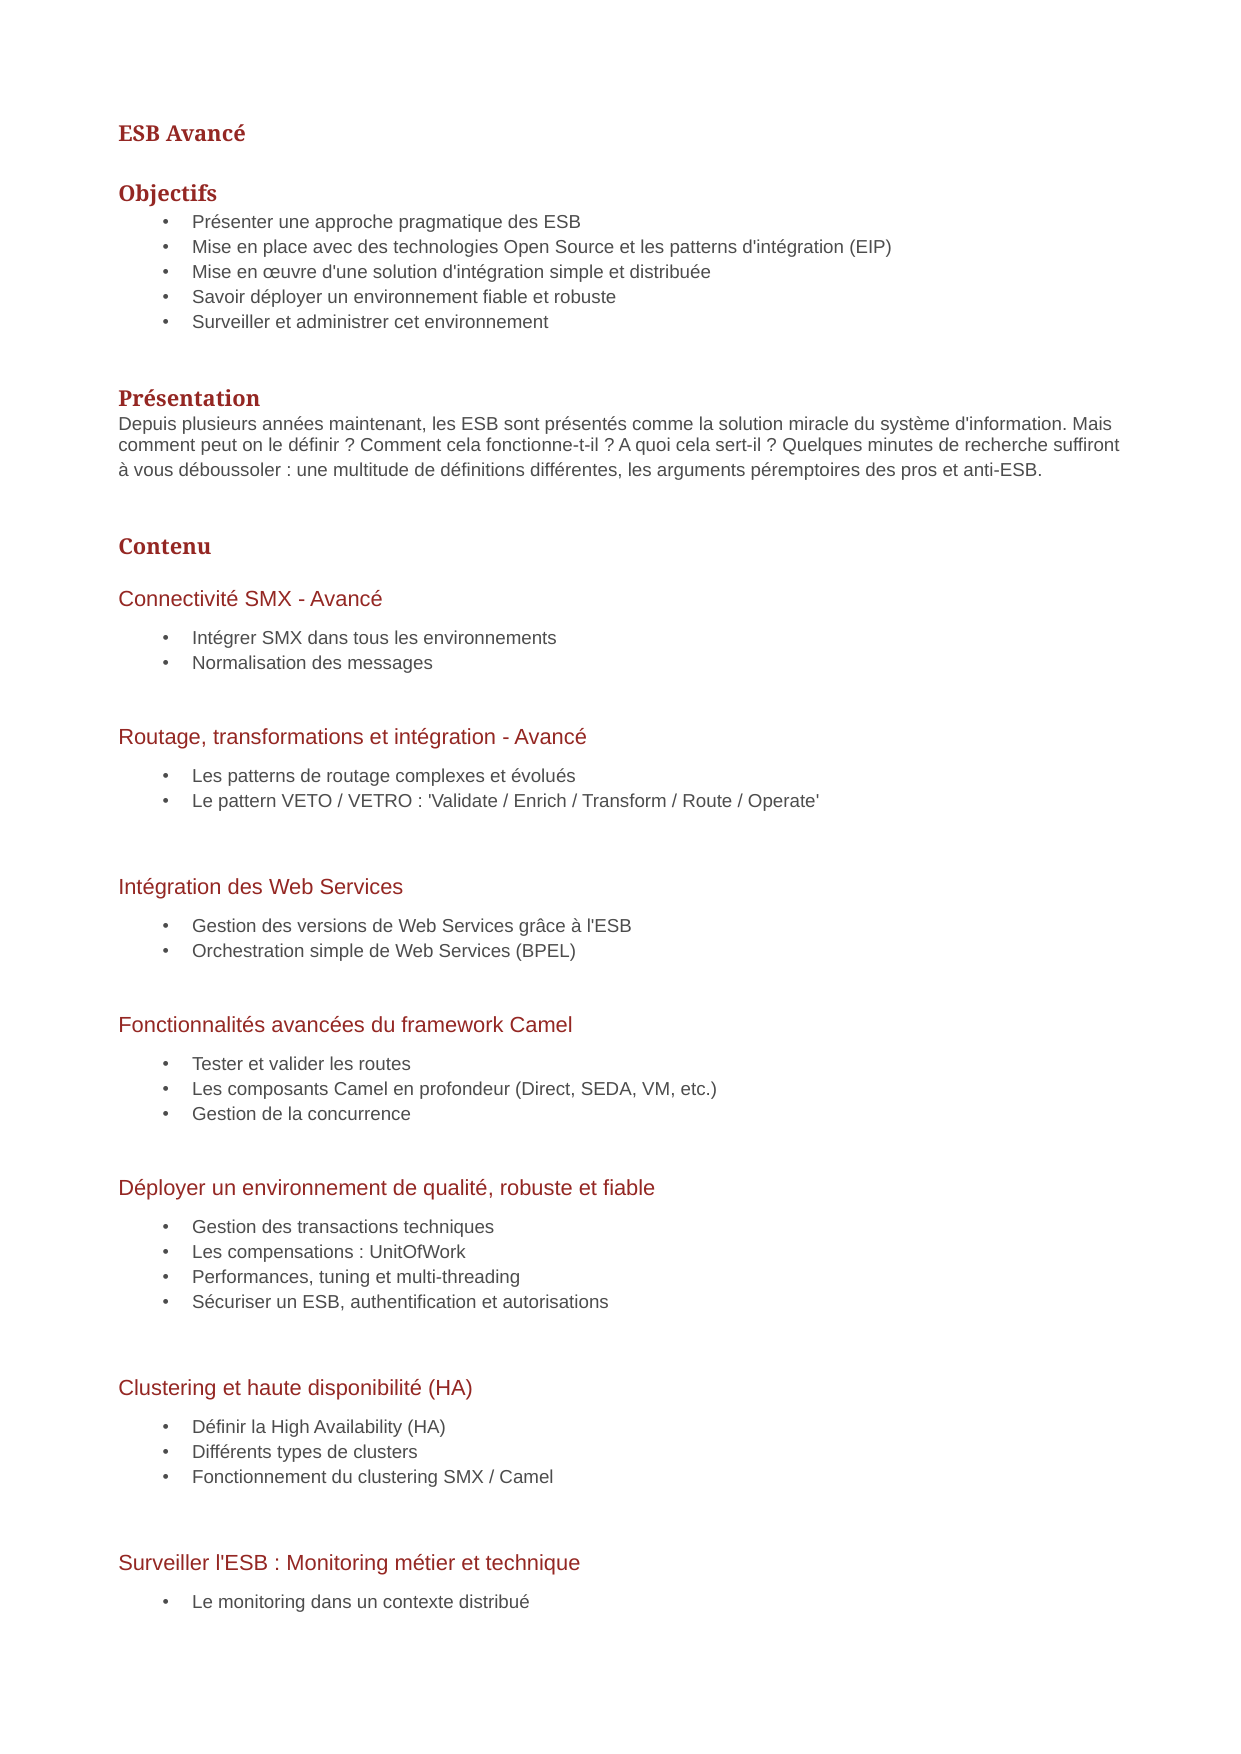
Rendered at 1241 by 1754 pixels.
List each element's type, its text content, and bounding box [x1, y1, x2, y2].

subtitle Surveiller l'ESB : Monitoring métier et technique [118, 1550, 1122, 1575]
list Les patterns de routage complexes et évolués [162, 761, 1122, 786]
subtitle Intégration des Web Services [118, 874, 1122, 899]
text Présentation [118, 383, 1122, 412]
subtitle Clustering et haute disponibilité (HA) [118, 1374, 1122, 1400]
list Les composants Camel en profondeur (Direct, SEDA, VM, etc.) [162, 1074, 1122, 1099]
list Le pattern VETO / VETRO : 'Validate / Enrich / Transform / Route / Operate' [162, 786, 1122, 811]
list Normalisation des messages [162, 648, 1122, 673]
subtitle Déployer un environnement de qualité, robuste et fiable [118, 1174, 1122, 1199]
list Mise en place avec des technologies Open Source et les patterns d'intégration (EIP) [162, 232, 1122, 257]
list Performances, tuning et multi-threading [162, 1262, 1122, 1287]
list Tester et valider les routes [162, 1049, 1122, 1074]
text Contenu [118, 531, 1122, 561]
list Le monitoring dans un contexte distribué [162, 1587, 1122, 1612]
list Sécuriser un ESB, authentification et autorisations [162, 1287, 1122, 1312]
subtitle Connectivité SMX - Avancé [118, 586, 1122, 611]
list Présenter une approche pragmatique des ESB [162, 207, 1122, 232]
list Orchestration simple de Web Services (BPEL) [162, 936, 1122, 961]
text Objectifs [118, 178, 1122, 207]
text ESB Avancé [118, 118, 1122, 148]
list Fonctionnement du clustering SMX / Camel [162, 1462, 1122, 1487]
list Définir la High Availability (HA) [162, 1412, 1122, 1437]
list Les compensations : UnitOfWork [162, 1237, 1122, 1262]
subtitle Fonctionnalités avancées du framework Camel [118, 1011, 1122, 1037]
text Depuis plusieurs années maintenant, les ESB sont présentés comme la solution miracle du système d'information. Mais comment peut on le définir ? Comment cela fonctionne-t-il ? A quoi cela sert-il ? Quelques minutes de recherche suffiront à vous déboussoler : une multitude de définitions différentes, les arguments péremptoires des pros et anti-ESB. [118, 412, 1122, 481]
list Mise en œuvre d'une solution d'intégration simple et distribuée [162, 257, 1122, 282]
list Différents types de clusters [162, 1437, 1122, 1462]
list Surveiller et administrer cet environnement [162, 307, 1122, 332]
list Gestion des transactions techniques [162, 1212, 1122, 1237]
list Savoir déployer un environnement fiable et robuste [162, 282, 1122, 307]
subtitle Routage, transformations et intégration - Avancé [118, 723, 1122, 749]
list Gestion des versions de Web Services grâce à l'ESB [162, 911, 1122, 936]
list Intégrer SMX dans tous les environnements [162, 623, 1122, 648]
list Gestion de la concurrence [162, 1099, 1122, 1124]
